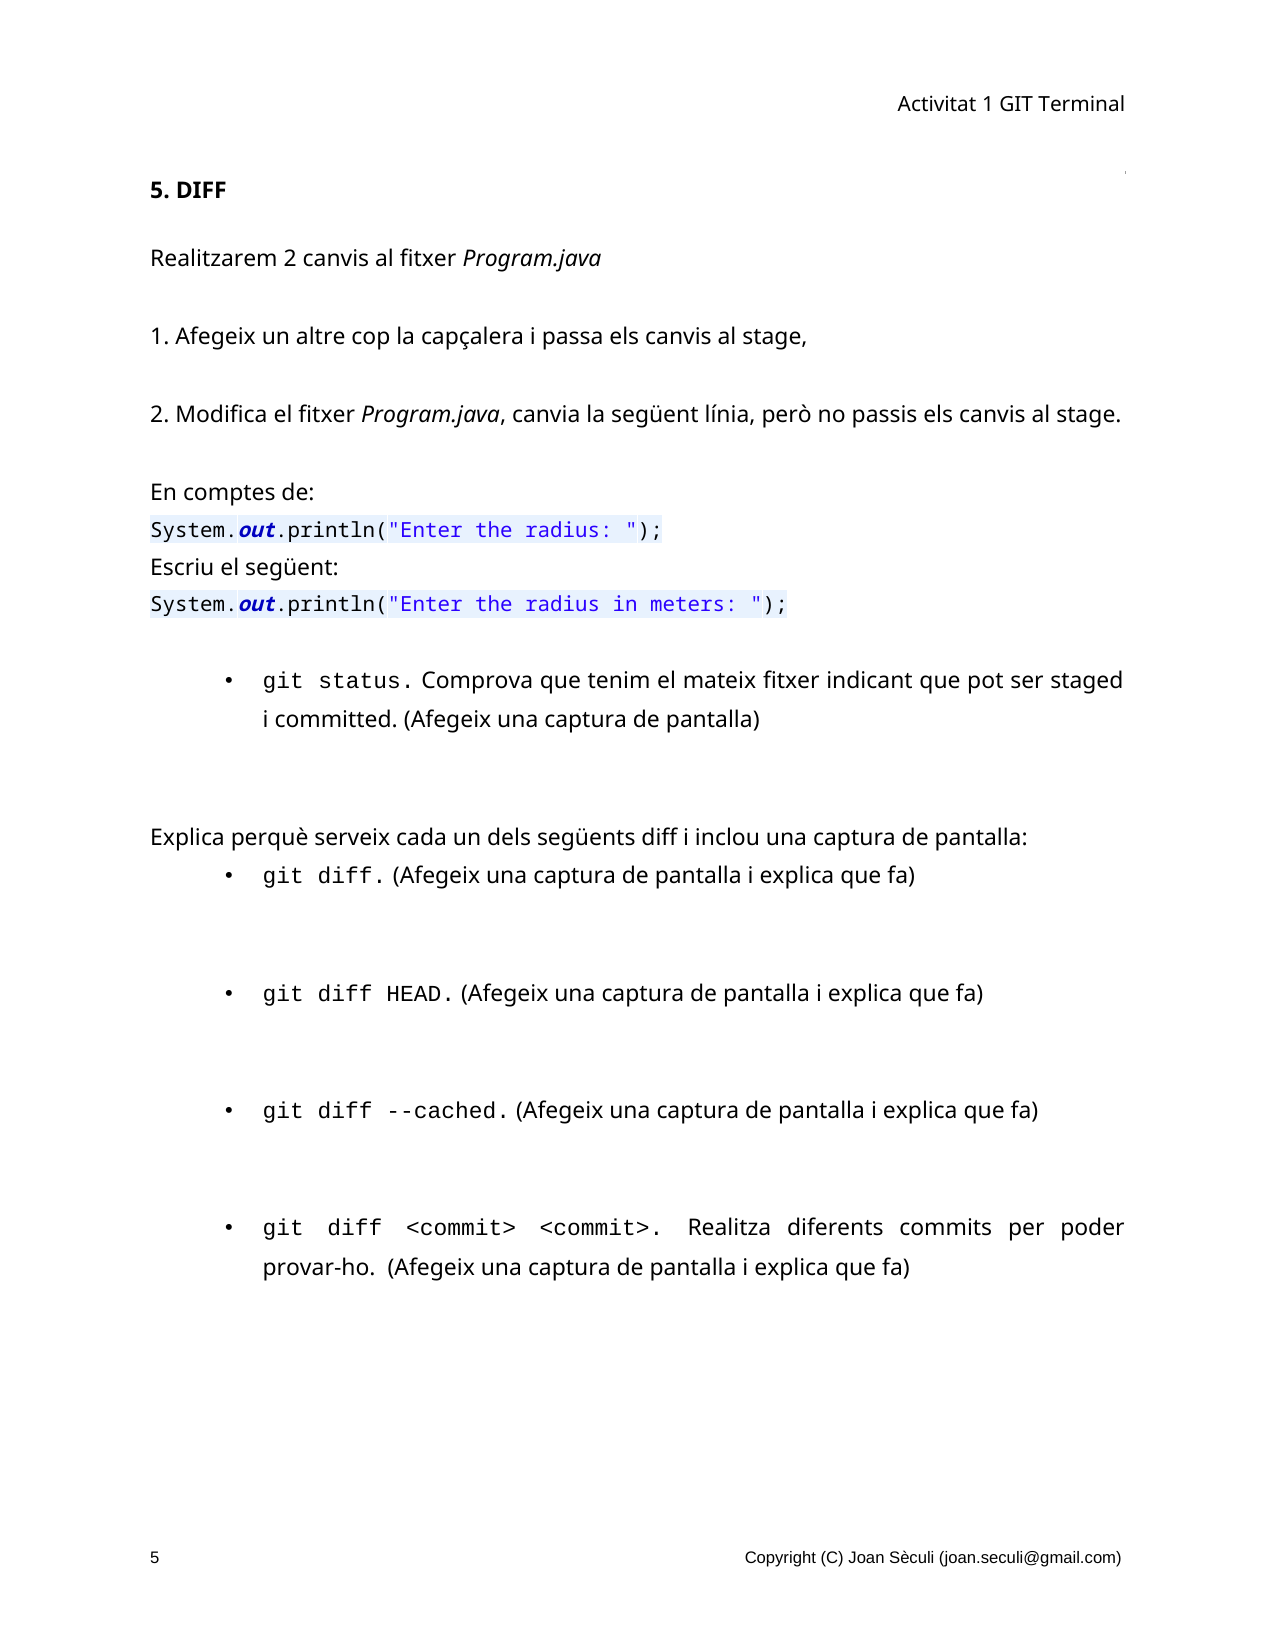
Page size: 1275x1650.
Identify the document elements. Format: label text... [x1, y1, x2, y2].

text Explica perquè serveix cada un dels següents diff i inclou una captura de pantalla: [150, 820, 1125, 852]
text 1. Afegeix un altre cop la capçalera i passa els canvis al stage, [150, 320, 1125, 351]
text System.out.println("Enter the radius: "); [150, 515, 1125, 543]
text 5. DIFF [150, 174, 1125, 205]
list git diff --cached. (Afegeix una captura de pantalla i explica que fa) [225, 1094, 1125, 1125]
list git status. Comprova que tenim el mateix fitxer indicant que pot ser staged i committed. (Afegeix una captura de pantalla) [225, 664, 1125, 734]
text Realitzarem 2 canvis al fitxer Program.java [150, 242, 1125, 273]
list git diff HEAD. (Afegeix una captura de pantalla i explica que fa) [225, 977, 1125, 1008]
list git diff <commit> <commit>. Realitza diferents commits per poder provar-ho. (Afegeix una captura de pantalla i explica que fa) [225, 1211, 1125, 1282]
list git diff. (Afegeix una captura de pantalla i explica que fa) [225, 859, 1125, 891]
text Escriu el següent: [150, 551, 1125, 582]
text 2. Modifica el fitxer Program.java, canvia la següent línia, però no passis els canvis al stage. [150, 398, 1125, 429]
text System.out.println("Enter the radius in meters: "); [150, 589, 1125, 618]
text En comptes de: [150, 476, 1125, 507]
